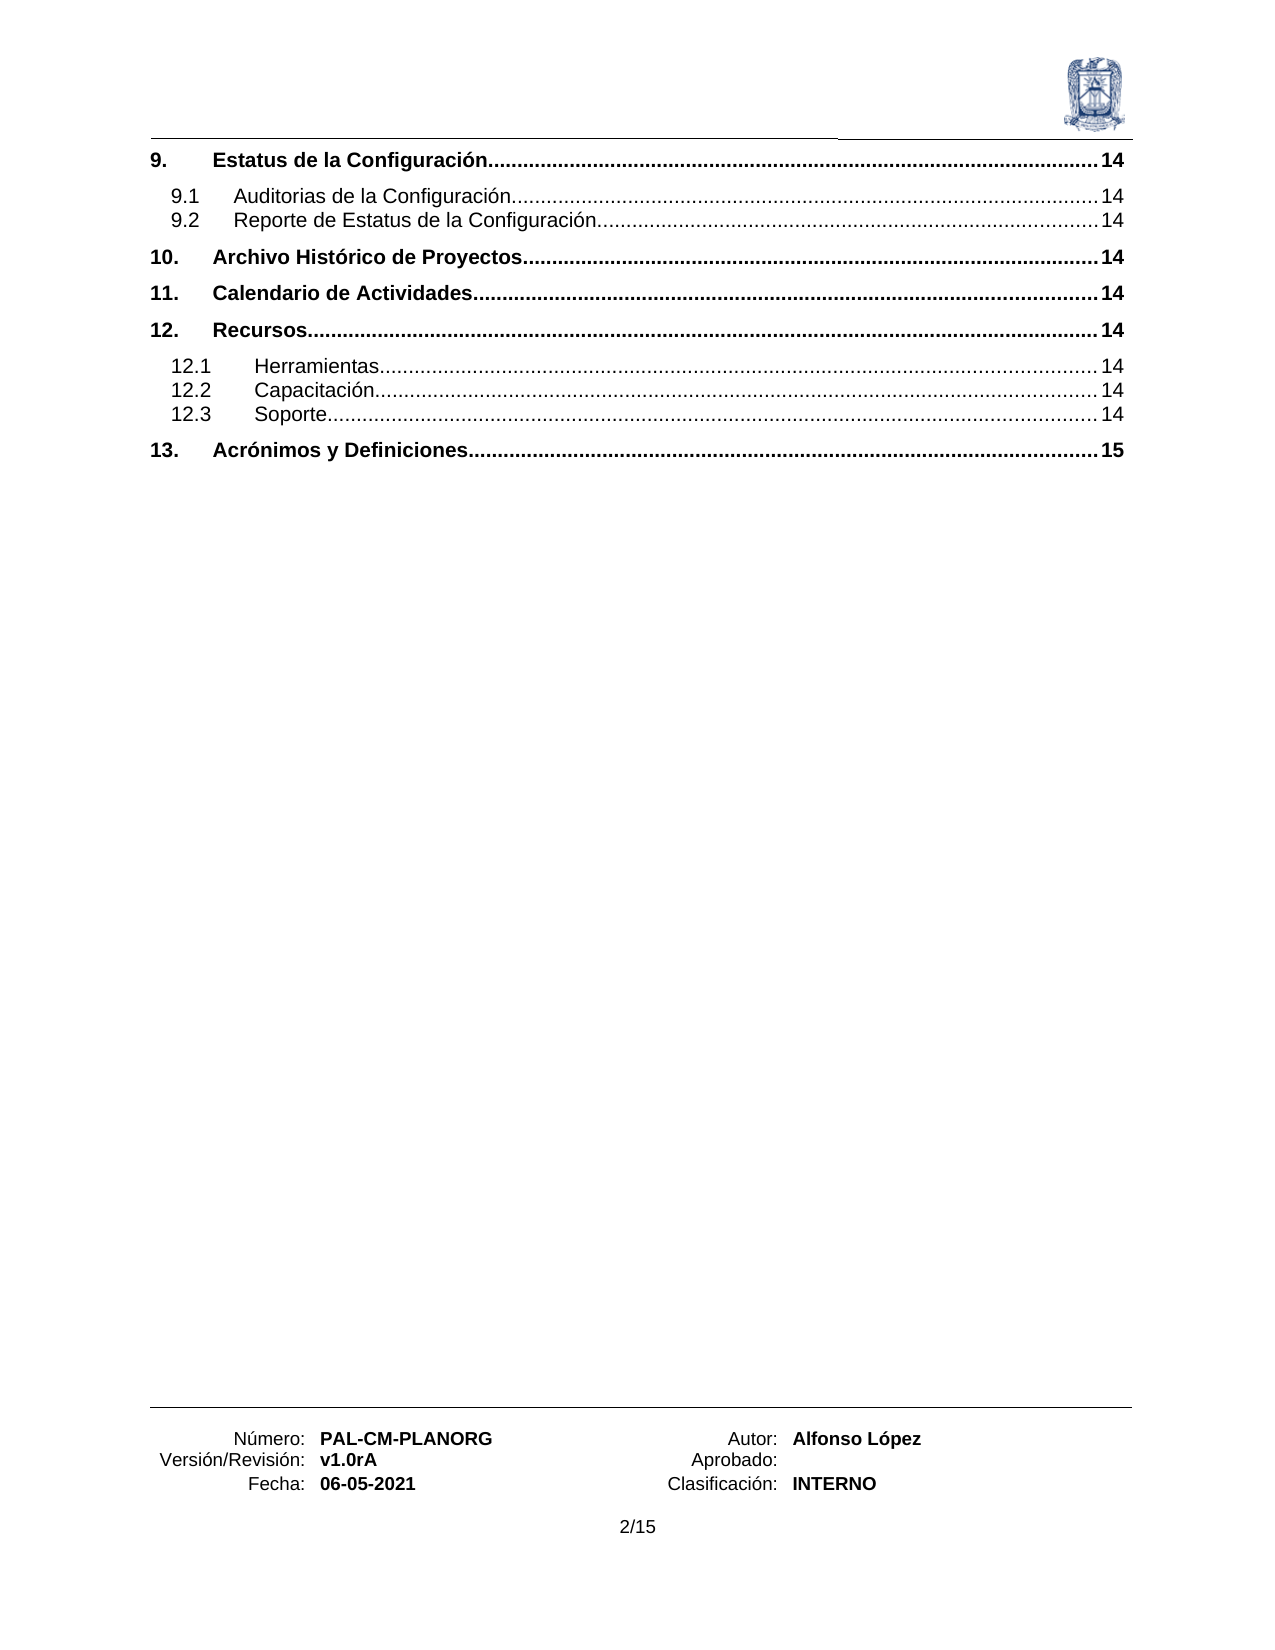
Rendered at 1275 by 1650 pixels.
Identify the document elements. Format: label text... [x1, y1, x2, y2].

picture [1064, 57, 1125, 132]
text 9.1 Auditorias de la Configuración. 14 [171, 184, 1125, 208]
text 13. Acrónimos y Definiciones. 15 [150, 438, 1125, 462]
text 12.3 Soporte. 14 [171, 402, 1125, 426]
text 9.2 Reporte de Estatus de la Configuración. 14 [171, 208, 1125, 232]
text 11. Calendario de Actividades. 14 [150, 281, 1125, 305]
text 10. Archivo Histórico de Proyectos. 14 [150, 244, 1125, 268]
text 12.2 Capacitación. 14 [171, 378, 1125, 402]
text 9. Estatus de la Configuración. 14 [150, 148, 1125, 172]
text 12. Recursos. 14 [150, 317, 1125, 341]
text 12.1 Herramientas. 14 [171, 354, 1125, 378]
